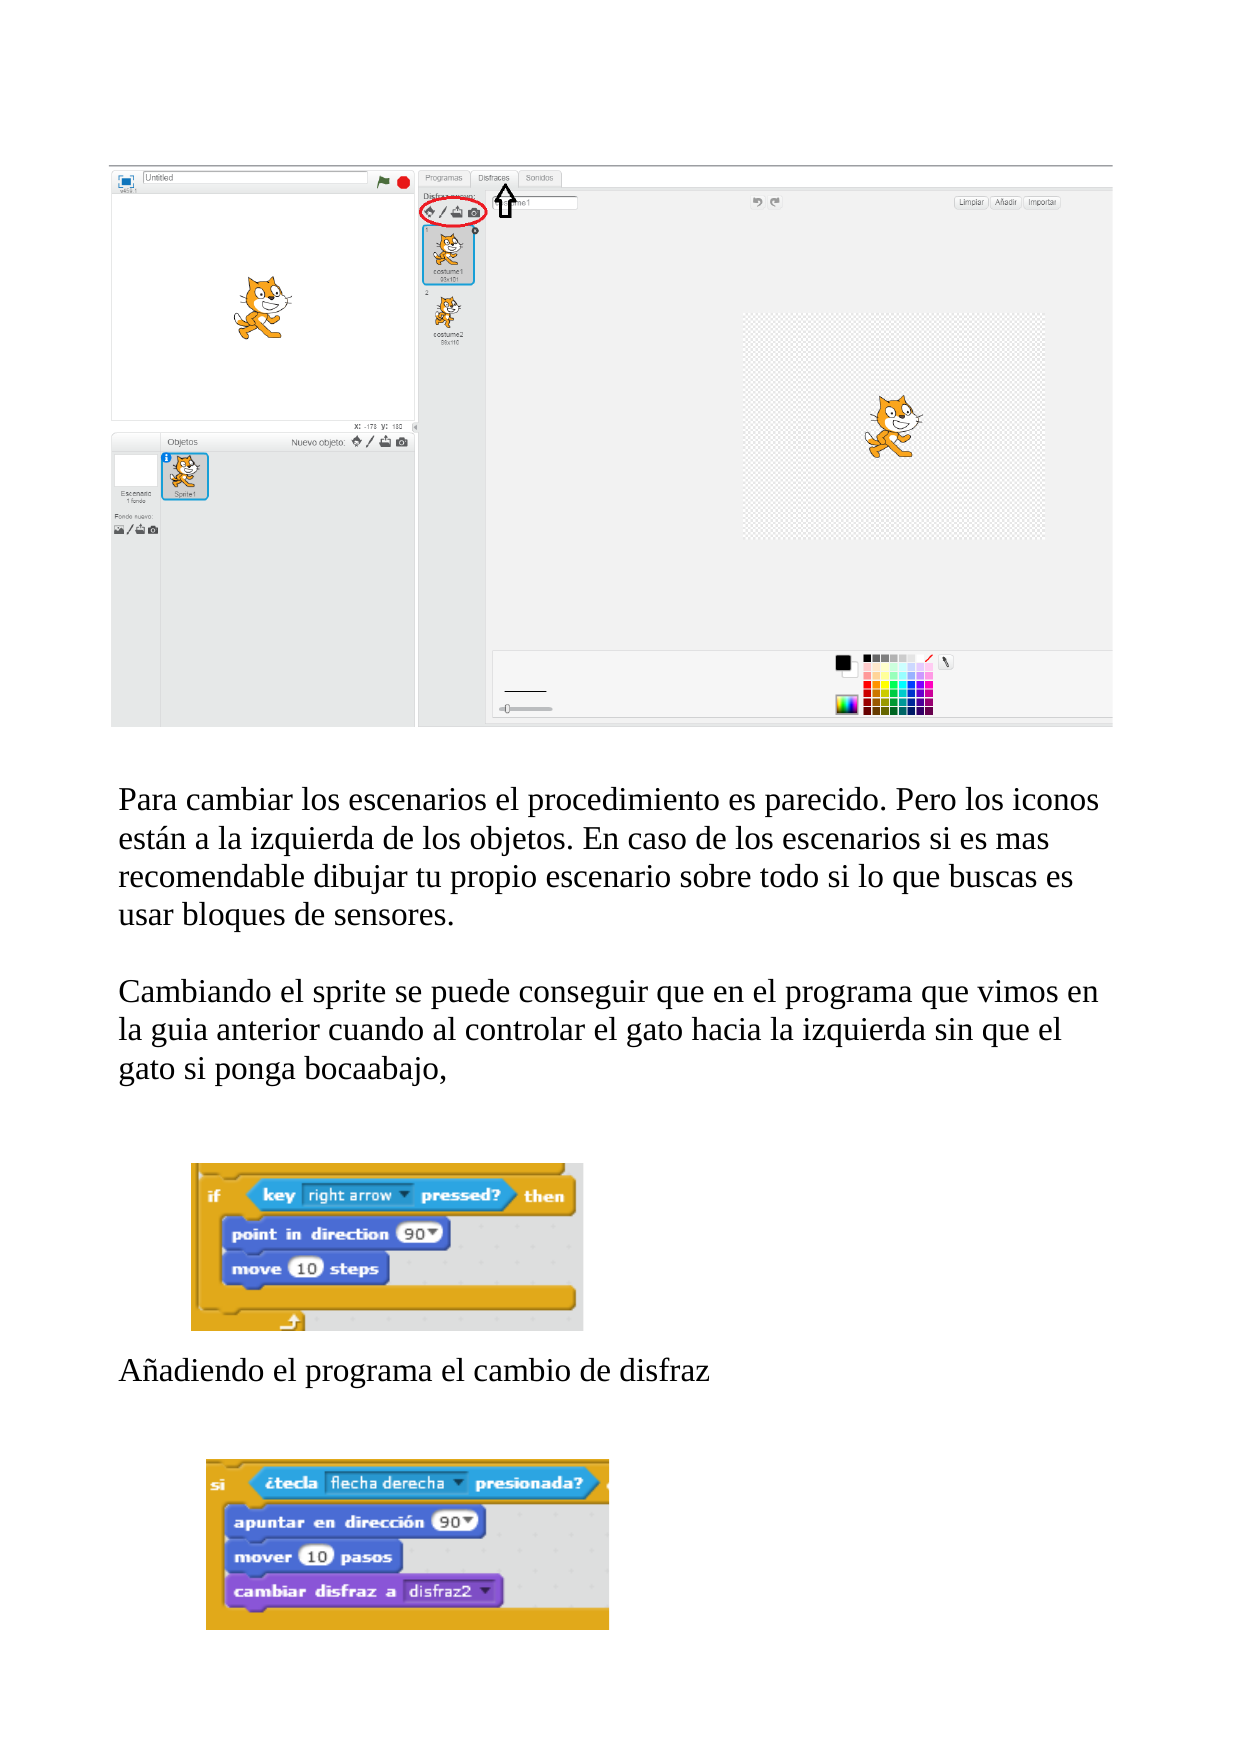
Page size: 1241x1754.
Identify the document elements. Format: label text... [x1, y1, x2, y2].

picture [191, 1163, 584, 1331]
text Cambiando el sprite se puede conseguir que en el programa que vimos en la guia anterior cuando al controlar el gato hacia la izquierda sin que el gato si ponga bocaabajo, [118, 971, 1122, 1086]
text Añadiendo el programa el cambio de disfraz [118, 1350, 1122, 1388]
text Para cambiar los escenarios el procedimiento es parecido. Pero los iconos están a la izquierda de los objetos. En caso de los escenarios si es mas recomendable dibujar tu propio escenario sobre todo si lo que buscas es usar bloques de sensores. [118, 779, 1122, 933]
picture [206, 1459, 610, 1630]
picture [108, 165, 1113, 727]
